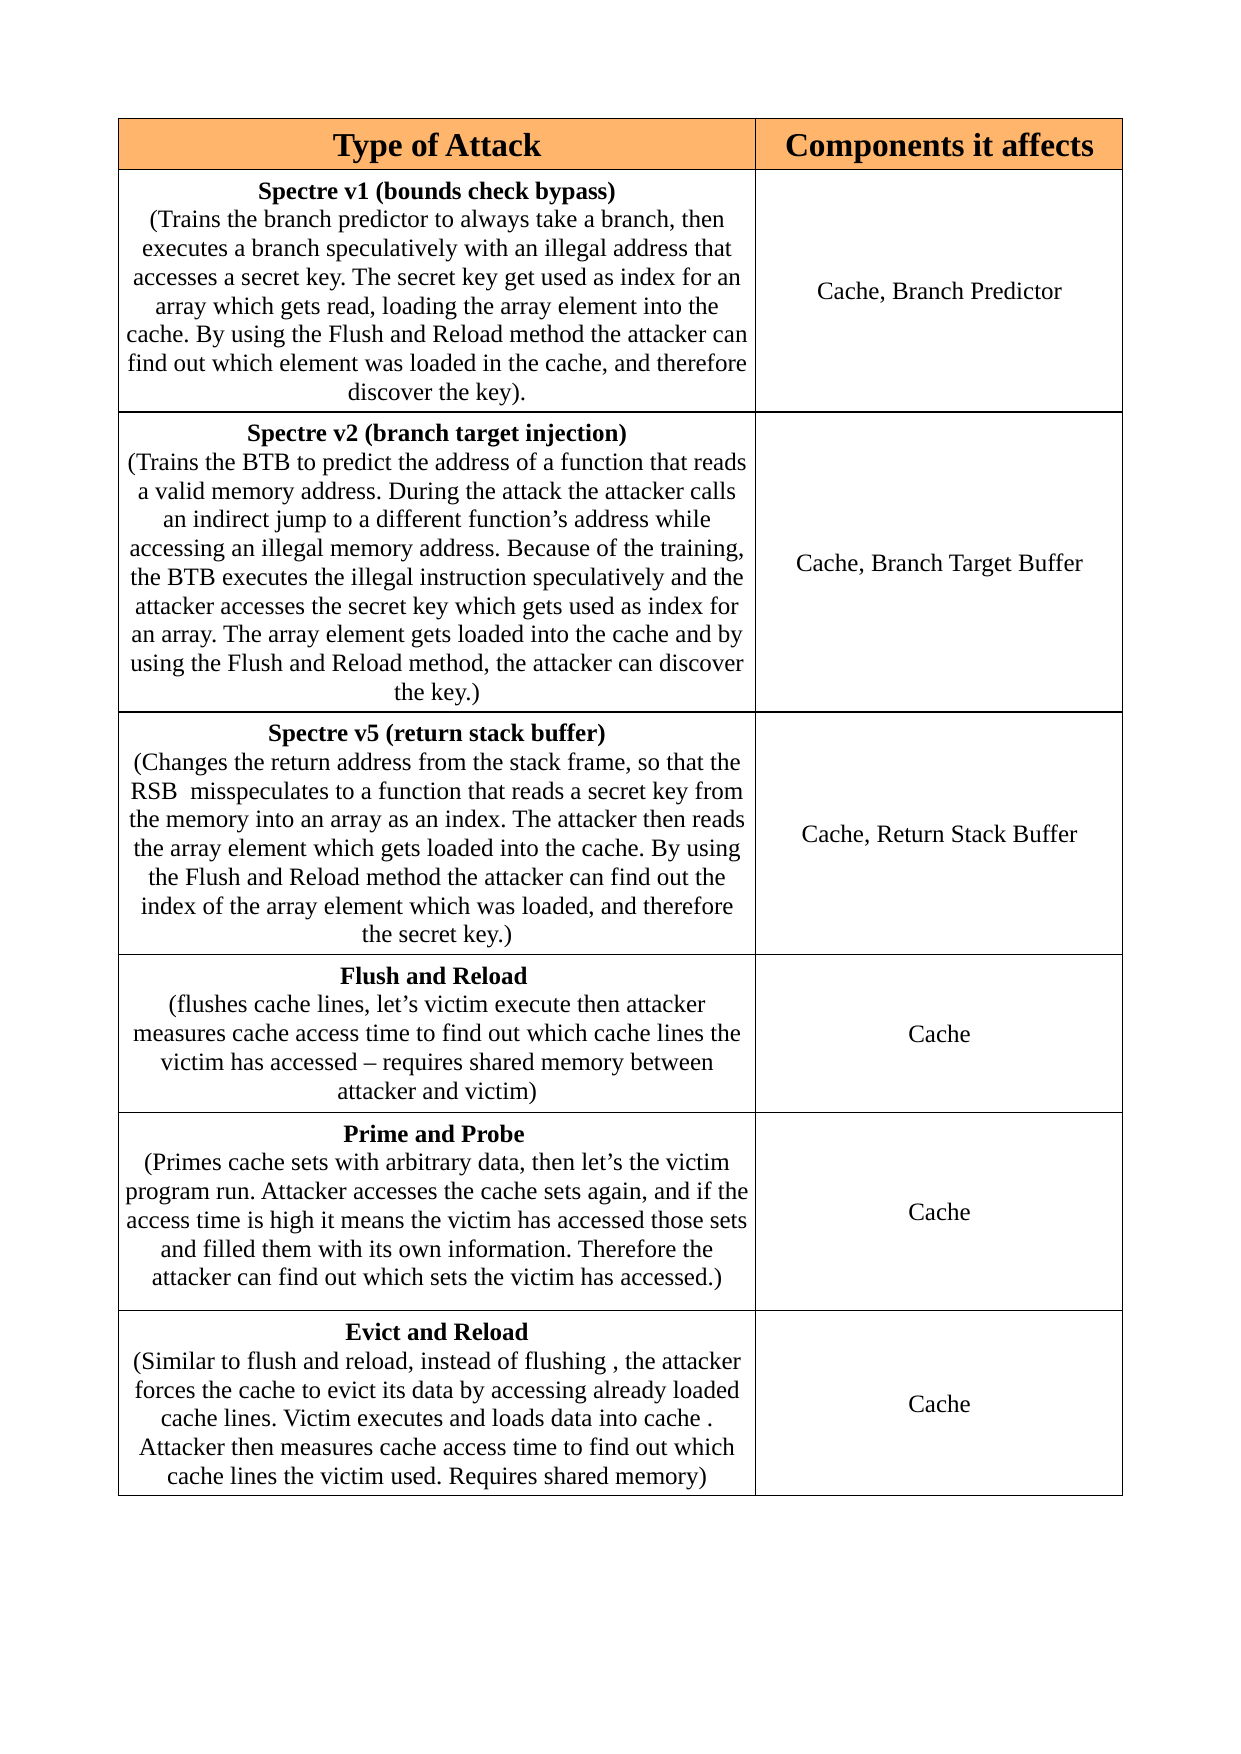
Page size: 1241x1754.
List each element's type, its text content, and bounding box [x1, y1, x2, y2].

table_cell Spectre v2 (branch target injection) (Trains the BTB to predict the address of a function that reads a valid memory address. During the attack the attacker calls an indirect jump to a different function’s address while accessing an illegal memory address. Because of the training, the BTB executes the illegal instruction speculatively and the attacker accesses the secret key which gets used as index for an array. The array element gets loaded into the cache and by using the Flush and Reload method, the attacker can discover the key.) [119, 413, 755, 711]
table_cell Prime and Probe (Primes cache sets with arbitrary data, then let’s the victim program run. Attacker accesses the cache sets again, and if the access time is high it means the victim has accessed those sets and filled them with its own information. Therefore the attacker can find out which sets the victim has accessed.) [119, 1113, 755, 1310]
table_header Components it affects [756, 119, 1122, 169]
table_cell Spectre v1 (bounds check bypass) (Trains the branch predictor to always take a branch, then executes a branch speculatively with an illegal address that accesses a secret key. The secret key get used as index for an array which gets read, loading the array element into the cache. By using the Flush and Reload method the attacker can find out which element was loaded in the cache, and therefore discover the key). [119, 170, 755, 411]
table_header Type of Attack [119, 119, 755, 169]
table_cell Cache, Branch Predictor [756, 170, 1122, 411]
table_cell Cache [756, 955, 1122, 1112]
table_cell Cache, Return Stack Buffer [756, 713, 1122, 954]
table_cell Cache [756, 1311, 1122, 1495]
table_cell Cache, Branch Target Buffer [756, 413, 1122, 711]
table_cell Evict and Reload (Similar to flush and reload, instead of flushing , the attacker forces the cache to evict its data by accessing already loaded cache lines. Victim executes and loads data into cache . Attacker then measures cache access time to find out which cache lines the victim used. Requires shared memory) [119, 1311, 755, 1495]
table_cell Cache [756, 1113, 1122, 1310]
table_cell Flush and Reload (flushes cache lines, let’s victim execute then attacker measures cache access time to find out which cache lines the victim has accessed – requires shared memory between attacker and victim) [119, 955, 755, 1112]
table_cell Spectre v5 (return stack buffer) (Changes the return address from the stack frame, so that the RSB misspeculates to a function that reads a secret key from the memory into an array as an index. The attacker then reads the array element which gets loaded into the cache. By using the Flush and Reload method the attacker can find out the index of the array element which was loaded, and therefore the secret key.) [119, 713, 755, 954]
